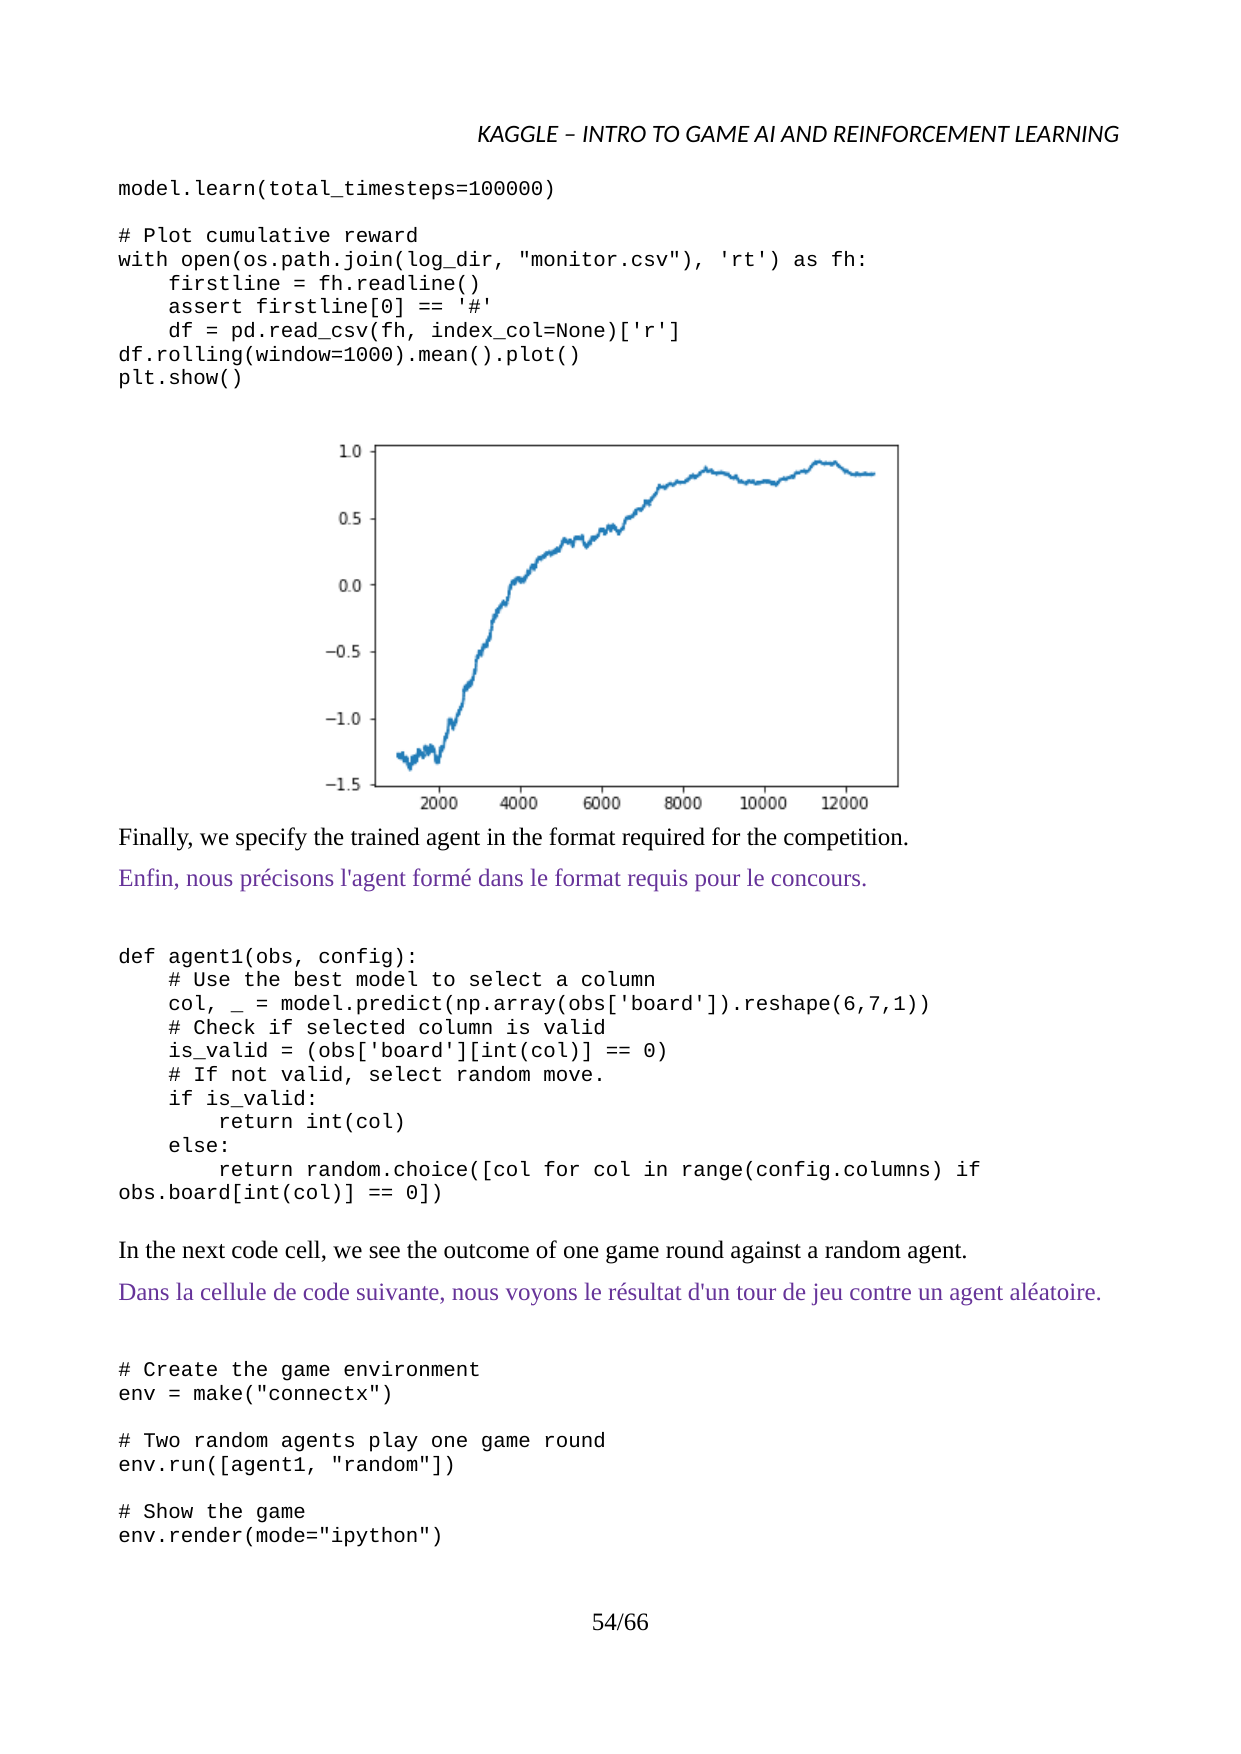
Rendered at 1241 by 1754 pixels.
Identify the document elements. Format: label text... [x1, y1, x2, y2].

text df = pd.read_csv(fh, index_col=None)['r'] [118, 320, 1122, 344]
text # Plot cumulative reward [118, 225, 1122, 249]
text df.rolling(window=1000).mean().plot() [118, 344, 1122, 367]
text with open(os.path.join(log_dir, "monitor.csv"), 'rt') as fh: [118, 249, 1122, 273]
text env.render(mode="ipython") [118, 1524, 1122, 1548]
text firstline = fh.readline() [118, 273, 1122, 296]
text return int(col) [118, 1111, 1122, 1135]
text model.learn(total_timesteps=100000) [118, 178, 1122, 202]
text In the next code cell, we see the outcome of one game round against a random agent. [118, 1235, 1122, 1264]
text # Use the best model to select a column [118, 969, 1122, 993]
text Enfin, nous précisons l'agent formé dans le format requis pour le concours. [118, 863, 1122, 892]
text # Create the game environment [118, 1359, 1122, 1383]
text Finally, we specify the trained agent in the format required for the competition. [118, 420, 1122, 851]
text # Check if selected column is valid [118, 1017, 1122, 1040]
text # Show the game [118, 1501, 1122, 1524]
text Dans la cellule de code suivante, nous voyons le résultat d'un tour de jeu contre un agent aléatoire. [118, 1277, 1122, 1305]
text assert firstline[0] == '#' [118, 296, 1122, 320]
text # Two random agents play one game round [118, 1430, 1122, 1454]
text def agent1(obs, config): [118, 946, 1122, 969]
text env.run([agent1, "random"]) [118, 1454, 1122, 1477]
text else: [118, 1135, 1122, 1158]
picture [320, 420, 920, 822]
text plt.show() [118, 367, 1122, 391]
text env = make("connectx") [118, 1383, 1122, 1406]
text # If not valid, select random move. [118, 1064, 1122, 1088]
text return random.choice([col for col in range(config.columns) if obs.board[int(col)] == 0]) [118, 1158, 1122, 1206]
text if is_valid: [118, 1088, 1122, 1111]
text col, _ = model.predict(np.array(obs['board']).reshape(6,7,1)) [118, 993, 1122, 1017]
text is_valid = (obs['board'][int(col)] == 0) [118, 1040, 1122, 1064]
